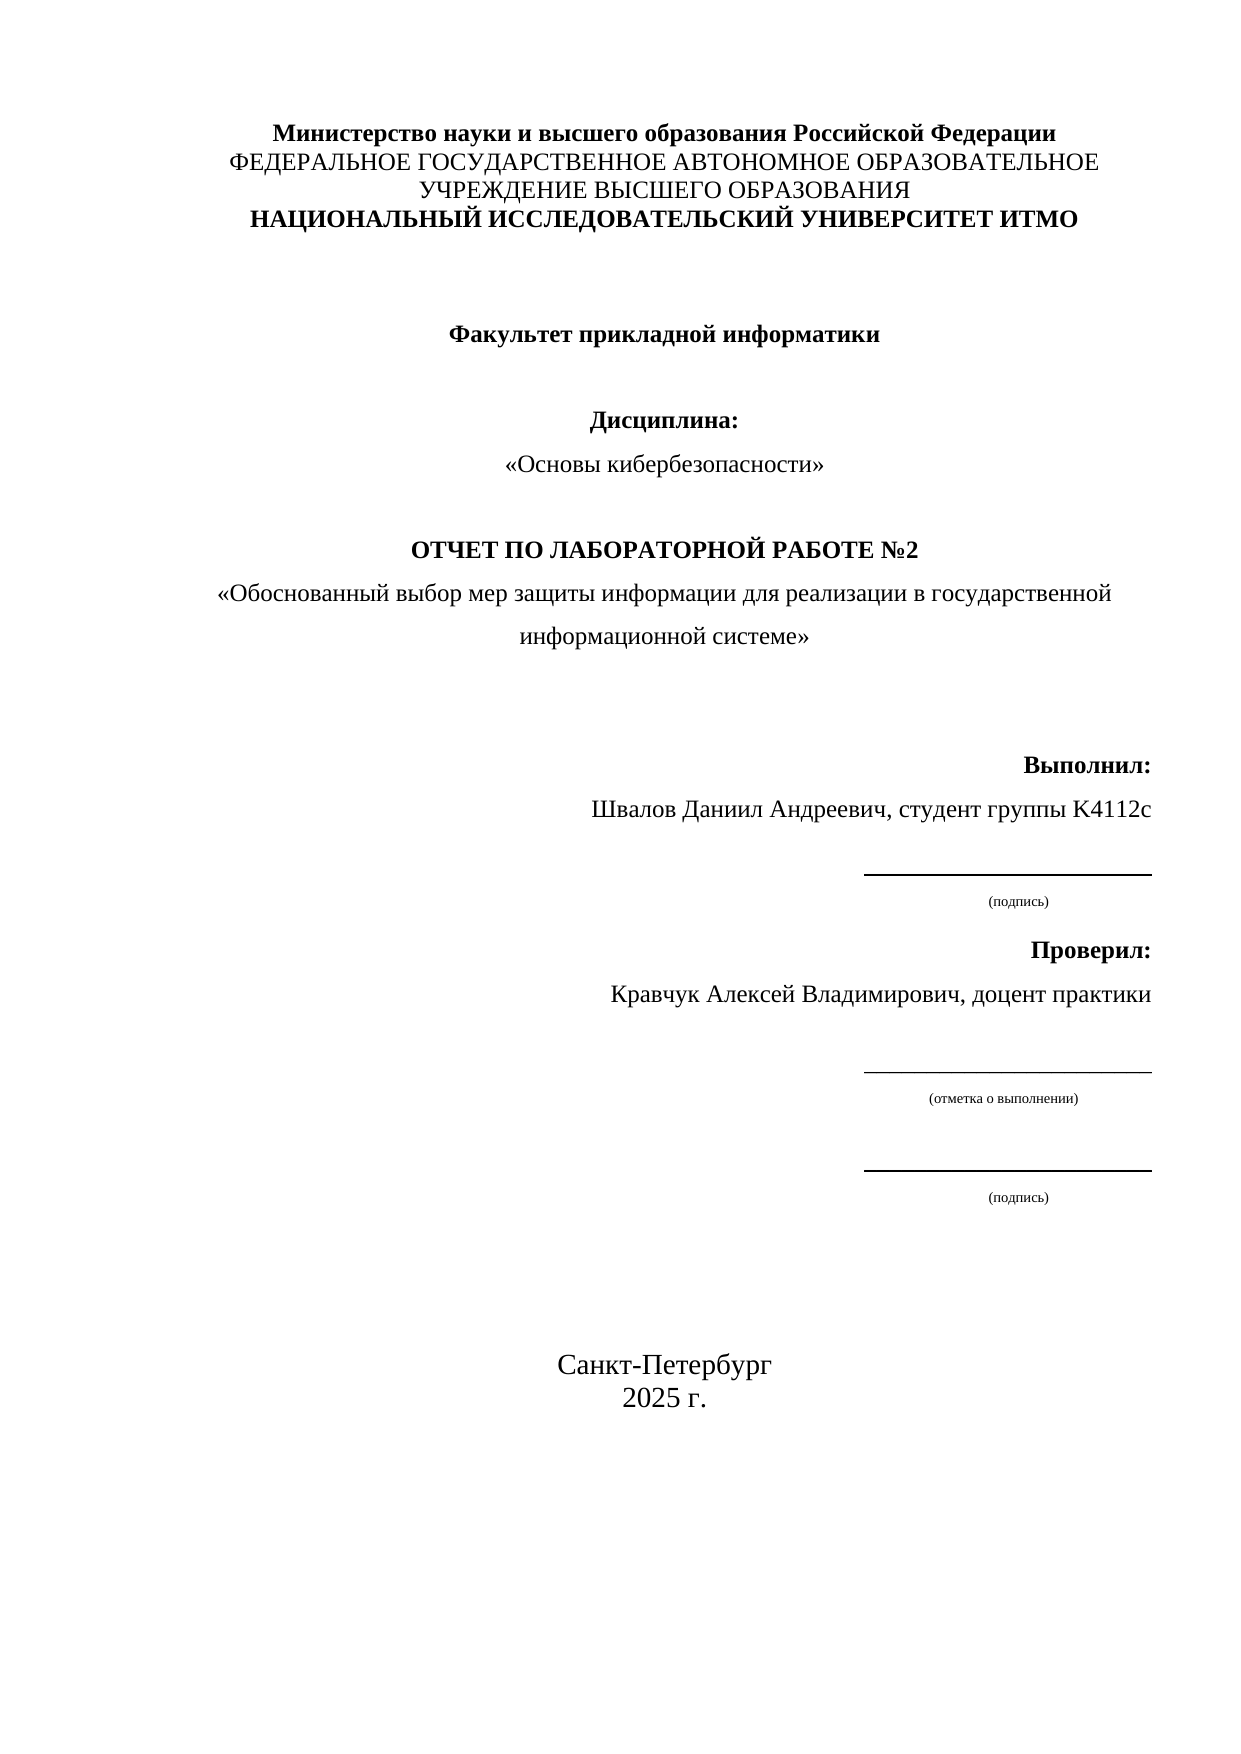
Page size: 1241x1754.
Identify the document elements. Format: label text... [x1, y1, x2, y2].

text _______________________ [177, 849, 1152, 878]
text (подпись) [914, 892, 1152, 921]
text (отметка о выполнении) [914, 1090, 1152, 1119]
text «Основы кибербезопасности» [177, 449, 1152, 477]
text ОТЧЕТ ПО ЛАБОРАТОРНОЙ РАБОТЕ №2 [177, 535, 1152, 564]
text Министерство науки и высшего образования Российской Федерации ФЕДЕРАЛЬНОЕ ГОСУДАРСТВЕННОЕ АВТОНОМНОЕ ОБРАЗОВАТЕЛЬНОЕ УЧРЕЖДЕНИЕ ВЫСШЕГО ОБРАЗОВАНИЯ НАЦИОНАЛЬНЫЙ ИССЛЕДОВАТЕЛЬСКИЙ УНИВЕРСИТЕТ ИТМО [177, 118, 1152, 233]
text Санкт-Петербург [177, 1347, 1152, 1380]
text 2025 г. [177, 1380, 1152, 1414]
text _______________________ [177, 1146, 1152, 1174]
text Выполнил: [177, 751, 1152, 779]
text Дисциплина: [177, 406, 1152, 434]
text Факультет прикладной информатики [177, 319, 1152, 348]
text _______________________ [177, 1047, 1152, 1076]
text (подпись) [914, 1189, 1152, 1217]
text «Обоснованный выбор мер защиты информации для реализации в государственной информационной системе» [177, 578, 1152, 650]
text Кравчук Алексей Владимирович, доцент практики [177, 979, 1152, 1007]
text Проверил: [177, 936, 1152, 964]
text Швалов Даниил Андреевич, студент группы K4112c [177, 794, 1152, 822]
